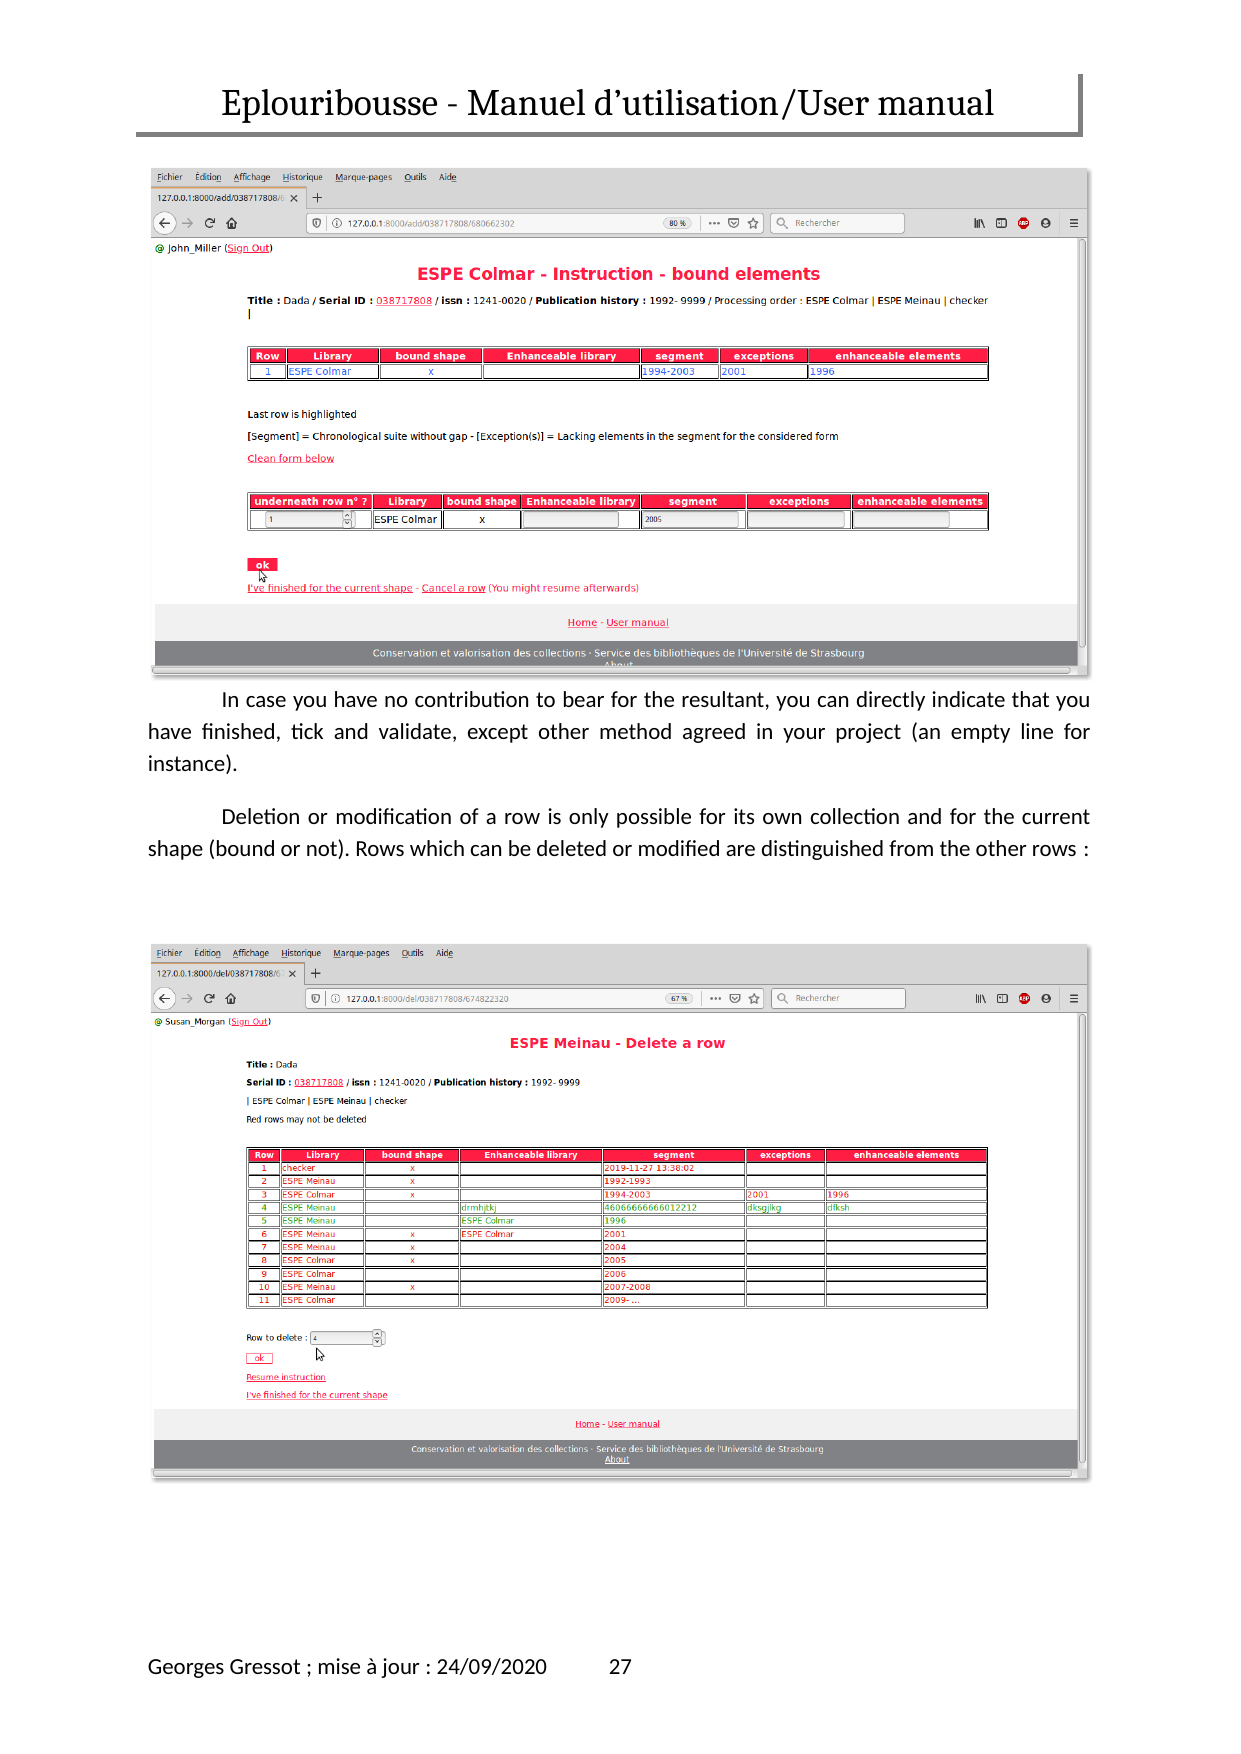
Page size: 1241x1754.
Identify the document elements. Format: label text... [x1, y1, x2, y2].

picture [147, 940, 1093, 1484]
picture [147, 164, 1093, 681]
text Deletion or modification of a row is only possible for its own collection and for the current shape (bound or not). Rows which can be deleted or modified are distinguished from the other rows : [148, 802, 1093, 862]
text In case you have no contribution to bear for the resultant, you can directly indicate that you have finished, tick and validate, except other method agreed in your project (an empty line for instance). [148, 681, 1093, 777]
